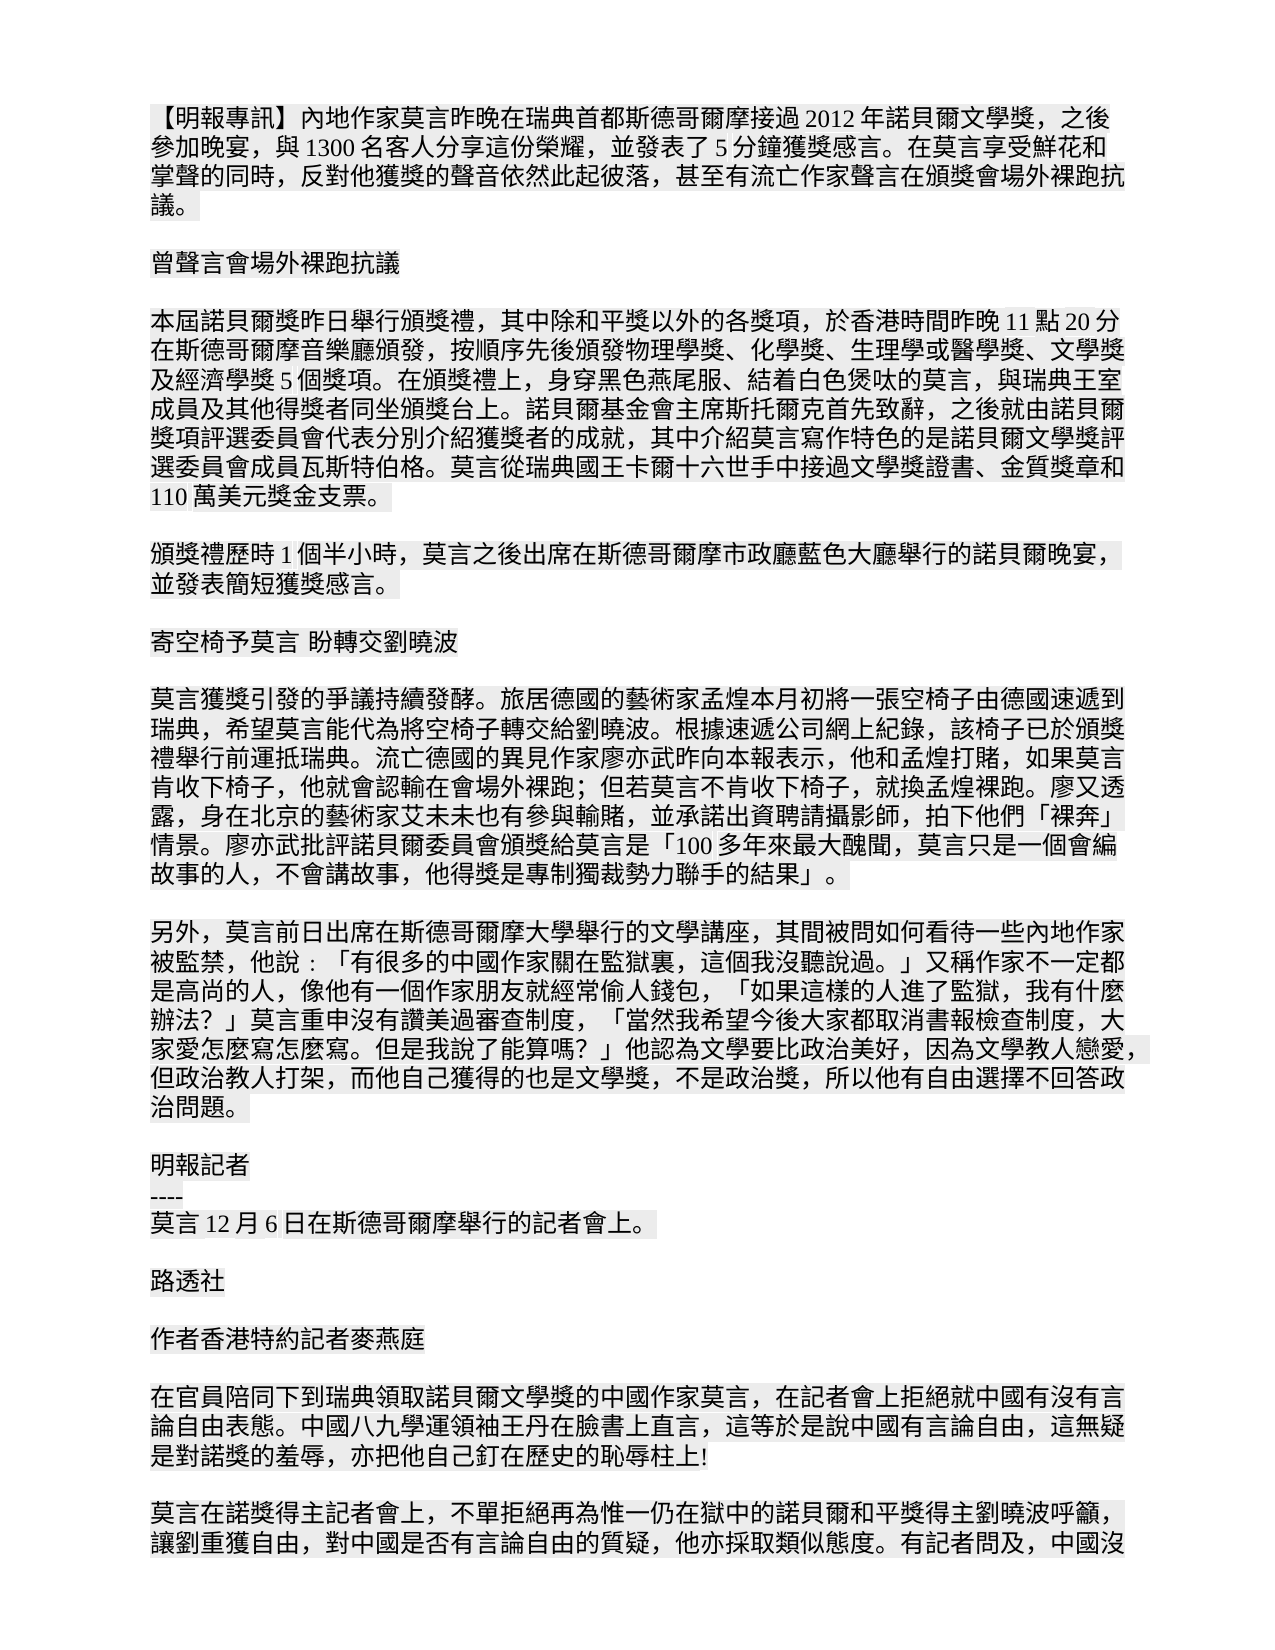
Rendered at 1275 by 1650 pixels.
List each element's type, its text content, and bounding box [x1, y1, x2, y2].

text 一些人在那邊GGYY的,實在很討人厭. 特別是那個頗受西方瞎捧叫艾什麼的,特別討人厭,說什麼異議藝術家,但我看不出任何藝術,更看不出他異議在哪,他應該是跟王丹一樣,主流到不行的人. 主流沒關係,但俗不可耐真的很討人厭. 一個人口口聲聲什麼言論自由,媽的若真相信言論自由,憑什麼要求另一個人一定要照自己(往往可笑甚至可恥)的政治立場或品味講出特定的什麼話? 若不依從,便是可恥? 便是醜聞? 便是千古罪人? 媽的,若要說可恥,王丹獲得由美國政府一手控制專門在海外搞敵方破壞的什麼美國民主基金會人權獎,那才真是可恥齷齪到爆. 這麼可恥齷齪的事旁人都忍了,不發一語,反倒被容忍的人卻對著一個沒有犯任何道德問題的人講什麼禮義廉恥,黑白顛倒,美醜易位,這世界真的很荒唐. 陳真 ==================== 莫言領獎 流亡作家：百年大醜聞 明報 – 2012年12月11日 【明報專訊】內地作家莫言昨晚在瑞典首都斯德哥爾摩接過2012年諾貝爾文學獎，之後參加晚宴，與1300名客人分享這份榮耀，並發表了5分鐘獲獎感言。在莫言享受鮮花和掌聲的同時，反對他獲獎的聲音依然此起彼落，甚至有流亡作家聲言在頒獎會場外裸跑抗議。 曾聲言會場外裸跑抗議 本屆諾貝爾獎昨日舉行頒獎禮，其中除和平獎以外的各獎項，於香港時間昨晚11點20分在斯德哥爾摩音樂廳頒發，按順序先後頒發物理學獎、化學獎、生理學或醫學獎、文學獎及經濟學獎5個獎項。在頒獎禮上，身穿黑色燕尾服、結着白色煲呔的莫言，與瑞典王室成員及其他得獎者同坐頒獎台上。諾貝爾基金會主席斯托爾克首先致辭，之後就由諾貝爾獎項評選委員會代表分別介紹獲獎者的成就，其中介紹莫言寫作特色的是諾貝爾文學獎評選委員會成員瓦斯特伯格。莫言從瑞典國王卡爾十六世手中接過文學獎證書、金質獎章和110萬美元獎金支票。 頒獎禮歷時1個半小時，莫言之後出席在斯德哥爾摩市政廳藍色大廳舉行的諾貝爾晚宴，並發表簡短獲獎感言。 寄空椅予莫言 盼轉交劉曉波 莫言獲獎引發的爭議持續發酵。旅居德國的藝術家孟煌本月初將一張空椅子由德國速遞到瑞典，希望莫言能代為將空椅子轉交給劉曉波。根據速遞公司網上紀錄，該椅子已於頒獎禮舉行前運抵瑞典。流亡德國的異見作家廖亦武昨向本報表示，他和孟煌打賭，如果莫言肯收下椅子，他就會認輸在會場外裸跑；但若莫言不肯收下椅子，就換孟煌裸跑。廖又透露，身在北京的藝術家艾未未也有參與輸賭，並承諾出資聘請攝影師，拍下他們「裸奔」情景。廖亦武批評諾貝爾委員會頒獎給莫言是「100多年來最大醜聞，莫言只是一個會編故事的人，不會講故事，他得獎是專制獨裁勢力聯手的結果」。 另外，莫言前日出席在斯德哥爾摩大學舉行的文學講座，其間被問如何看待一些內地作家被監禁，他說﹕「有很多的中國作家關在監獄裏，這個我沒聽說過。」又稱作家不一定都是高尚的人，像他有一個作家朋友就經常偷人錢包，「如果這樣的人進了監獄，我有什麼辦法？」莫言重申沒有讚美過審查制度，「當然我希望今後大家都取消書報檢查制度，大家愛怎麼寫怎麼寫。但是我說了能算嗎？」他認為文學要比政治美好，因為文學教人戀愛，但政治教人打架，而他自己獲得的也是文學獎，不是政治獎，所以他有自由選擇不回答政治問題。 明報記者 ---- 莫言12月6日在斯德哥爾摩舉行的記者會上。 路透社 作者香港特約記者麥燕庭 在官員陪同下到瑞典領取諾貝爾文學獎的中國作家莫言，在記者會上拒絕就中國有沒有言論自由表態。中國八九學運領袖王丹在臉書上直言，這等於是說中國有言論自由，這無疑是對諾獎的羞辱，亦把他自己釘在歷史的恥辱柱上! 莫言在諾獎得主記者會上，不單拒絕再為惟一仍在獄中的諾貝爾和平獎得主劉曉波呼籲，讓劉重獲自由，對中國是否有言論自由的質疑，他亦採取類似態度。有記者問及，中國沒有言論自由，以及遇上劉曉波會說什麼時，莫言回應道，言論自由的問題，真的很難說，如果懂中文的話，可以瀏覽中國的網站，便會知道中國有沒有言論自由。至於新聞檢查，全世界都有，只是程度和方式不一樣。 王丹認為，作為文學家的莫言，其實是在玩弄文字來模糊立場，其說法等於是說中國有言論自由，這便讓他把自己釘在恥辱柱上。他又批評，莫言的曖昧，其實就是出賣良心。這種狡猾和不真誠，本身就是對文學獎的羞辱。 王丹今(7日)早又在臉書上指出，中國的網路上確實有很多言論可以自由發表，但是也有很多言論不能自由發表，否則怎麼解釋「敏感詞」的存在呢?更何況有不少人因為網路言論而被捕，「另一位諾貝爾獎得主劉曉波就是例子」。他質疑莫言怎可無視這些事實的存在，而只看沒有受到懲處的言論。 他總結道，只要有一個人因為言論而失去自由，這個國家就不存在言論自由。莫言的說法，徹底出賣了他自己的良心，相信歷史會留下他這可恥的一筆記錄。 [150, 75, 1125, 1558]
